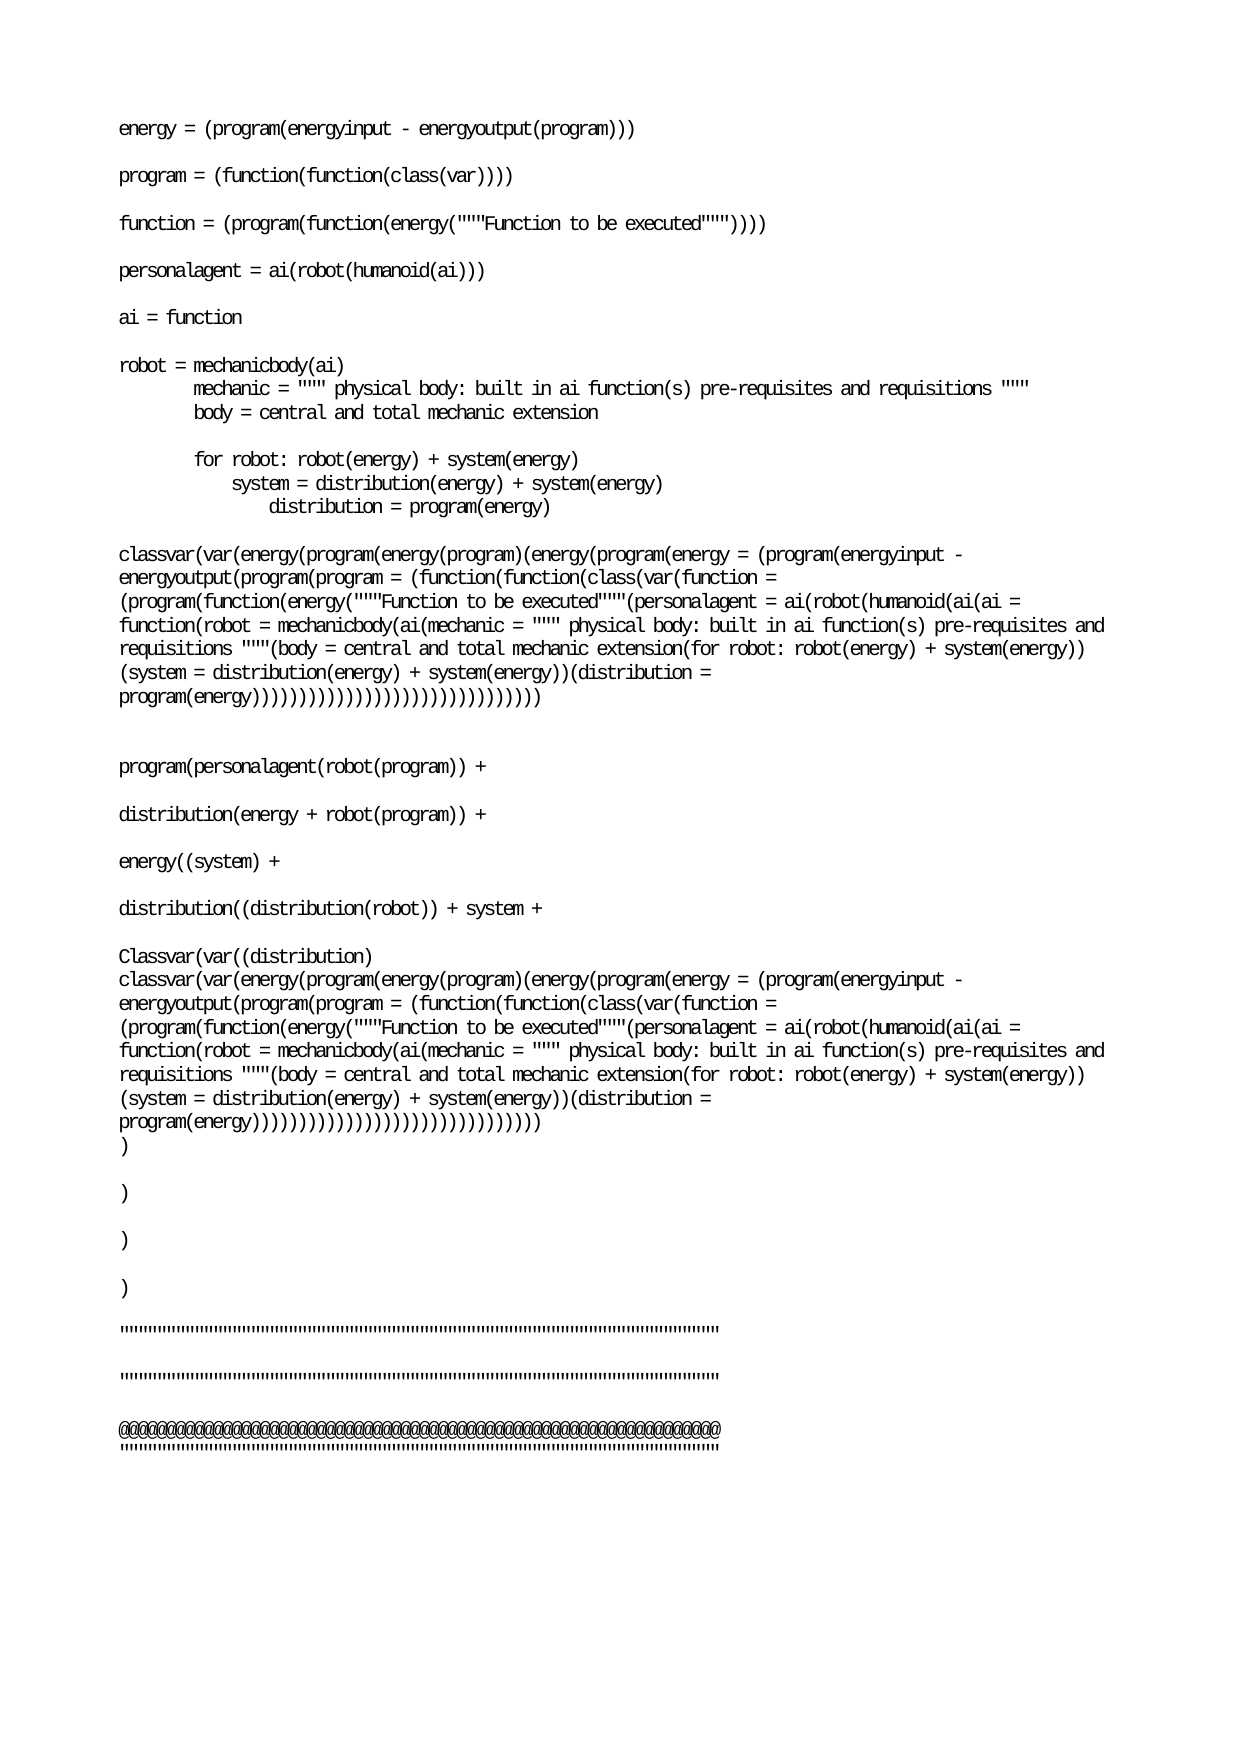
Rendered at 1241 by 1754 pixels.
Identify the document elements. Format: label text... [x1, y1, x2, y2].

text ) [118, 1135, 1122, 1158]
text robot = mechanicbody(ai) [118, 354, 1122, 378]
text Classvar(var((distribution) [118, 946, 1122, 969]
text energy((system) + [118, 851, 1122, 875]
text system = distribution(energy) + system(energy) [118, 473, 1122, 496]
text classvar(var(energy(program(energy(program)(energy(program(energy = (program(energyinput - energyoutput(program(program = (function(function(class(var(function = (program(function(energy("""Function to be executed"""(personalagent = ai(robot(humanoid(ai(ai = function(robot = mechanicbody(ai(mechanic = """ physical body: built in ai function(s) pre-requisites and requisitions """(body = central and total mechanic extension(for robot: robot(energy) + system(energy))(system = distribution(energy) + system(energy))(distribution = program(energy))))))))))))))))))))))))))))))) [118, 544, 1122, 709]
text body = central and total mechanic extension [118, 402, 1122, 426]
text classvar(var(energy(program(energy(program)(energy(program(energy = (program(energyinput - energyoutput(program(program = (function(function(class(var(function = (program(function(energy("""Function to be executed"""(personalagent = ai(robot(humanoid(ai(ai = function(robot = mechanicbody(ai(mechanic = """ physical body: built in ai function(s) pre-requisites and requisitions """(body = central and total mechanic extension(for robot: robot(energy) + system(energy))(system = distribution(energy) + system(energy))(distribution = program(energy))))))))))))))))))))))))))))))) [118, 969, 1122, 1135]
text energy = (program(energyinput - energyoutput(program))) [118, 118, 1122, 142]
text """""""""""""""""""""""""""""""""""""""""""""""""""""""""""""""" [118, 1324, 1122, 1348]
text function = (program(function(energy("""Function to be executed""")))) [118, 213, 1122, 236]
text ) [118, 1229, 1122, 1253]
text ai = function [118, 307, 1122, 331]
text ) [118, 1277, 1122, 1300]
text distribution((distribution(robot)) + system + [118, 898, 1122, 922]
text mechanic = """ physical body: built in ai function(s) pre-requisites and requisitions """ [118, 378, 1122, 402]
text program = (function(function(class(var)))) [118, 165, 1122, 189]
text """""""""""""""""""""""""""""""""""""""""""""""""""""""""""""""" [118, 1442, 1122, 1466]
text program(personalagent(robot(program)) + [118, 757, 1122, 780]
text distribution = program(energy) [118, 496, 1122, 520]
text """""""""""""""""""""""""""""""""""""""""""""""""""""""""""""""" [118, 1371, 1122, 1395]
text @@@@@@@@@@@@@@@@@@@@@@@@@@@@@@@@@@@@@@@@@@@@@@@@@@@@@@@@@@@@@@@@ [118, 1419, 1122, 1442]
text ) [118, 1182, 1122, 1206]
text for robot: robot(energy) + system(energy) [118, 449, 1122, 473]
text distribution(energy + robot(program)) + [118, 804, 1122, 827]
text personalagent = ai(robot(humanoid(ai))) [118, 260, 1122, 284]
